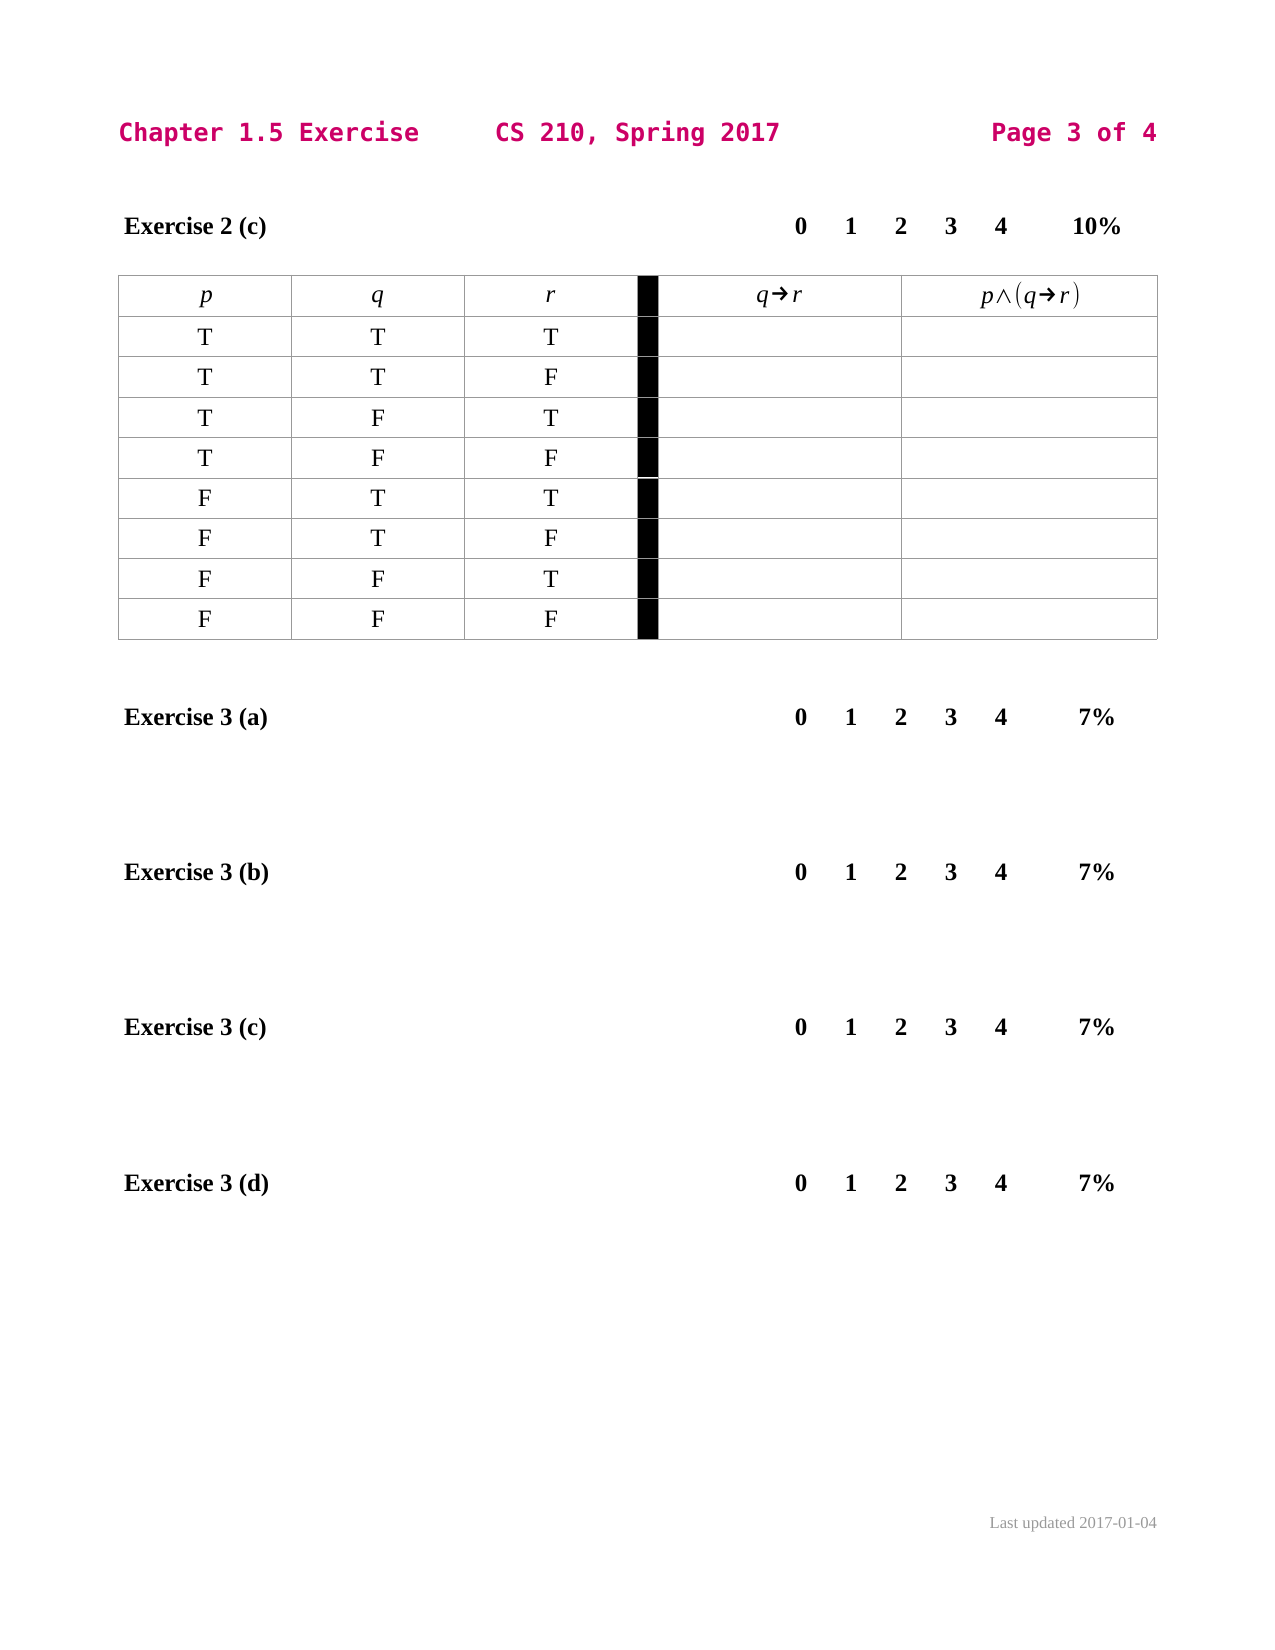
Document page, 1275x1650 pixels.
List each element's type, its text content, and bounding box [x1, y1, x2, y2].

table_cell [659, 559, 901, 598]
table_cell [902, 599, 1157, 639]
table_header 7% [1037, 851, 1157, 892]
table_cell [638, 519, 658, 558]
table_cell T [292, 479, 464, 518]
table_cell F [292, 398, 464, 437]
table_cell [902, 519, 1157, 558]
table_cell [902, 398, 1157, 437]
table_cell F [465, 438, 637, 477]
table_header Exercise 2 (c) [118, 206, 764, 246]
table_cell T [119, 357, 291, 397]
table_header Exercise 3 (d) [118, 1162, 764, 1202]
table_header 0 1 2 3 4 [764, 1007, 1037, 1047]
table_header Exercise 3 (b) [118, 851, 764, 892]
table_cell F [119, 599, 291, 639]
table_cell [659, 438, 901, 477]
table_header [902, 276, 1157, 316]
table_cell F [465, 599, 637, 639]
table_cell T [292, 519, 464, 558]
table_cell [659, 599, 901, 639]
table_cell F [119, 479, 291, 518]
table_cell [659, 519, 901, 558]
table_cell T [119, 398, 291, 437]
table_cell [902, 559, 1157, 598]
table_cell T [465, 559, 637, 598]
table_cell [638, 479, 658, 518]
table_cell [659, 357, 901, 397]
table_header [292, 276, 464, 316]
table_header 0 1 2 3 4 [764, 1162, 1037, 1202]
table_cell [659, 317, 901, 356]
table_cell F [119, 519, 291, 558]
table_cell F [465, 357, 637, 397]
table_cell [902, 317, 1157, 356]
table_header 10% [1037, 206, 1157, 246]
table_cell F [465, 519, 637, 558]
table_cell [638, 438, 658, 477]
table_header 0 1 2 3 4 [764, 206, 1037, 246]
table_cell [659, 479, 901, 518]
table_header Exercise 3 (c) [118, 1007, 764, 1047]
table_cell [638, 559, 658, 598]
table_header 0 1 2 3 4 [764, 851, 1037, 892]
table_cell F [292, 599, 464, 639]
table_header 7% [1037, 696, 1157, 736]
table_cell F [292, 559, 464, 598]
table_cell [902, 357, 1157, 397]
table_cell [902, 479, 1157, 518]
table_cell T [292, 357, 464, 397]
table_header [659, 276, 901, 316]
table_cell T [292, 317, 464, 356]
table_cell T [465, 398, 637, 437]
table_header Exercise 3 (a) [118, 696, 764, 736]
table_header 7% [1037, 1162, 1157, 1202]
table_header [638, 276, 658, 316]
table_cell [659, 398, 901, 437]
table_cell T [119, 317, 291, 356]
table_cell [638, 357, 658, 397]
table_cell T [119, 438, 291, 477]
table_cell F [119, 559, 291, 598]
table_cell F [292, 438, 464, 477]
table_cell [638, 398, 658, 437]
table_cell [902, 438, 1157, 477]
table_header [465, 276, 637, 316]
table_header 0 1 2 3 4 [764, 696, 1037, 736]
table_cell [638, 599, 658, 639]
table_header 7% [1037, 1007, 1157, 1047]
table_header [119, 276, 291, 316]
table_cell [638, 317, 658, 356]
table_cell T [465, 317, 637, 356]
table_cell T [465, 479, 637, 518]
